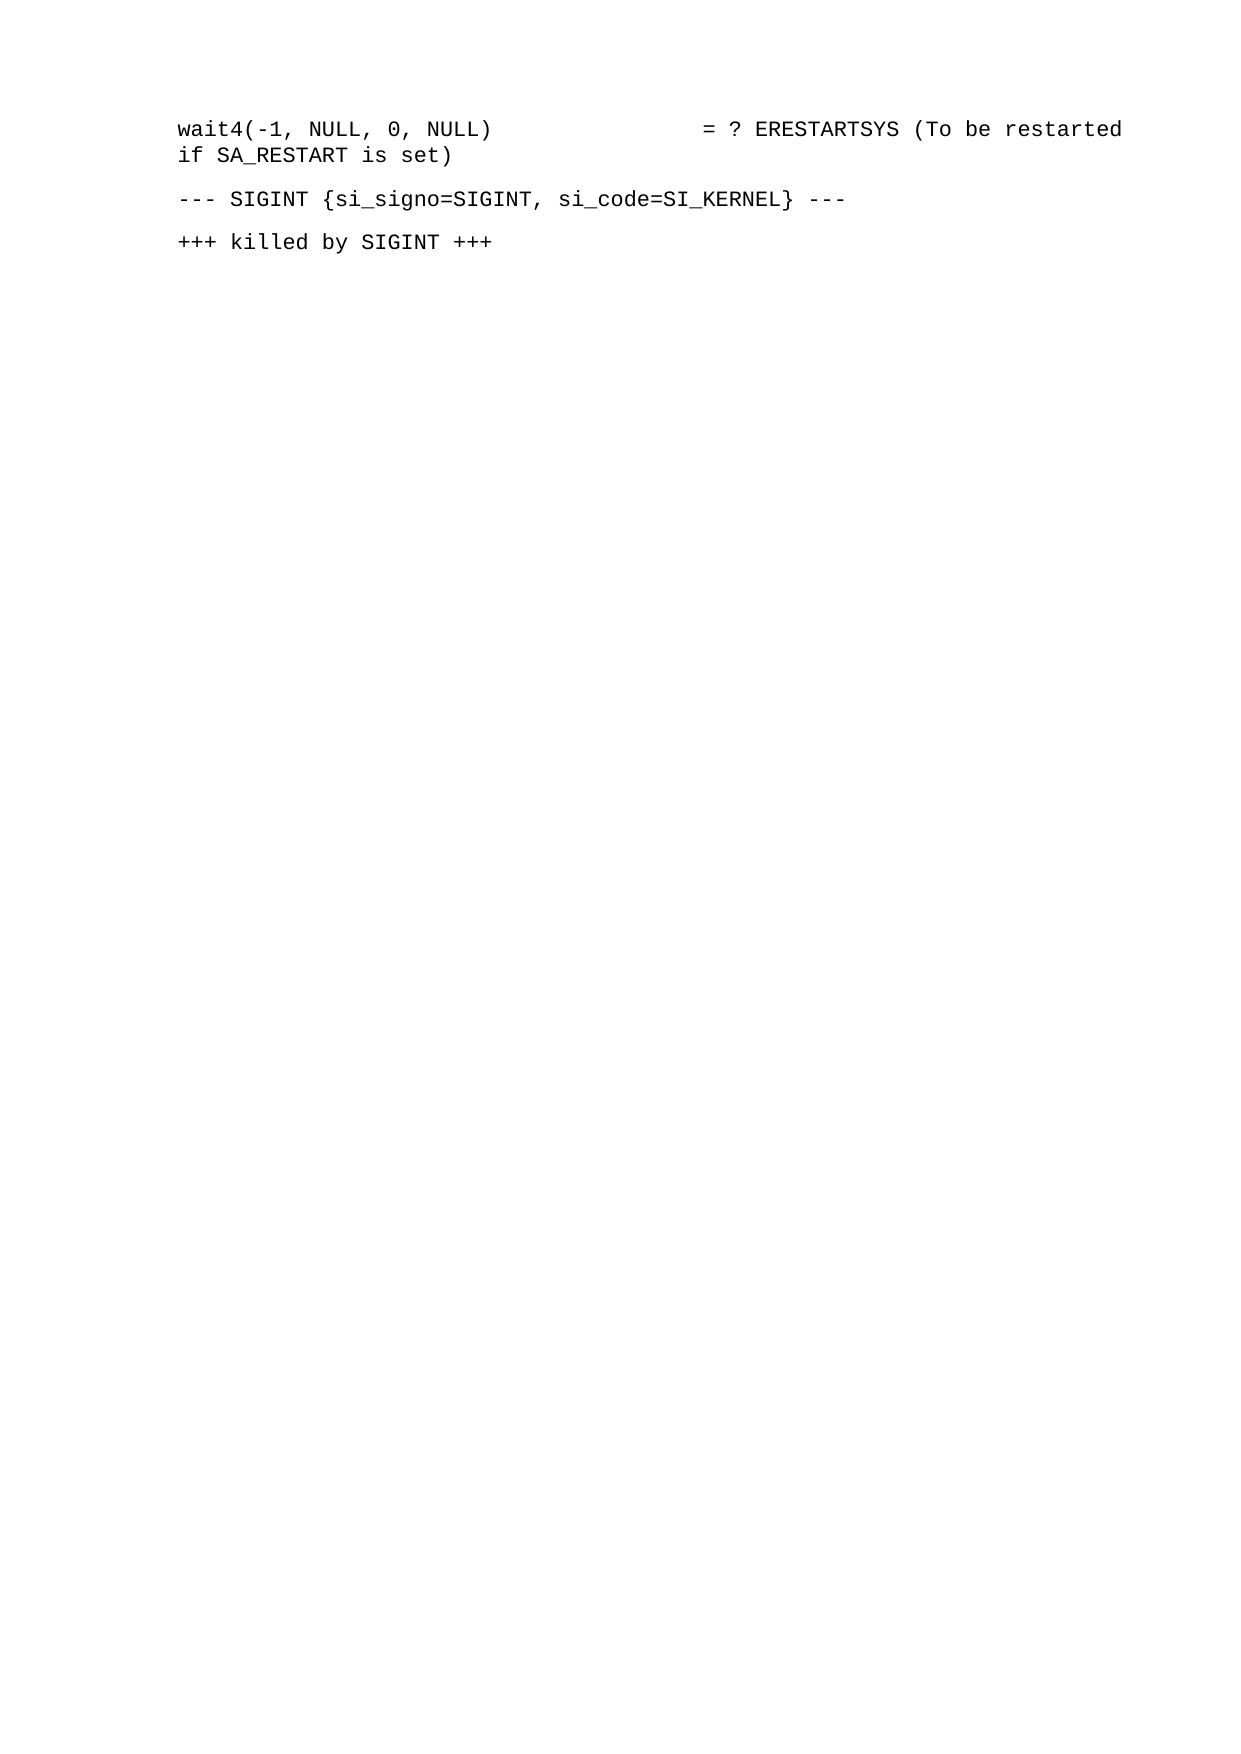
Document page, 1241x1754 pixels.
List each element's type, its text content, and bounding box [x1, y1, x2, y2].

text wait4(-1, NULL, 0, NULL) = ? ERESTARTSYS (To be restarted if SA_RESTART is set) [177, 118, 1152, 169]
text --- SIGINT {si_signo=SIGINT, si_code=SI_KERNEL} --- [177, 188, 1152, 212]
text +++ killed by SIGINT +++ [177, 231, 1152, 256]
